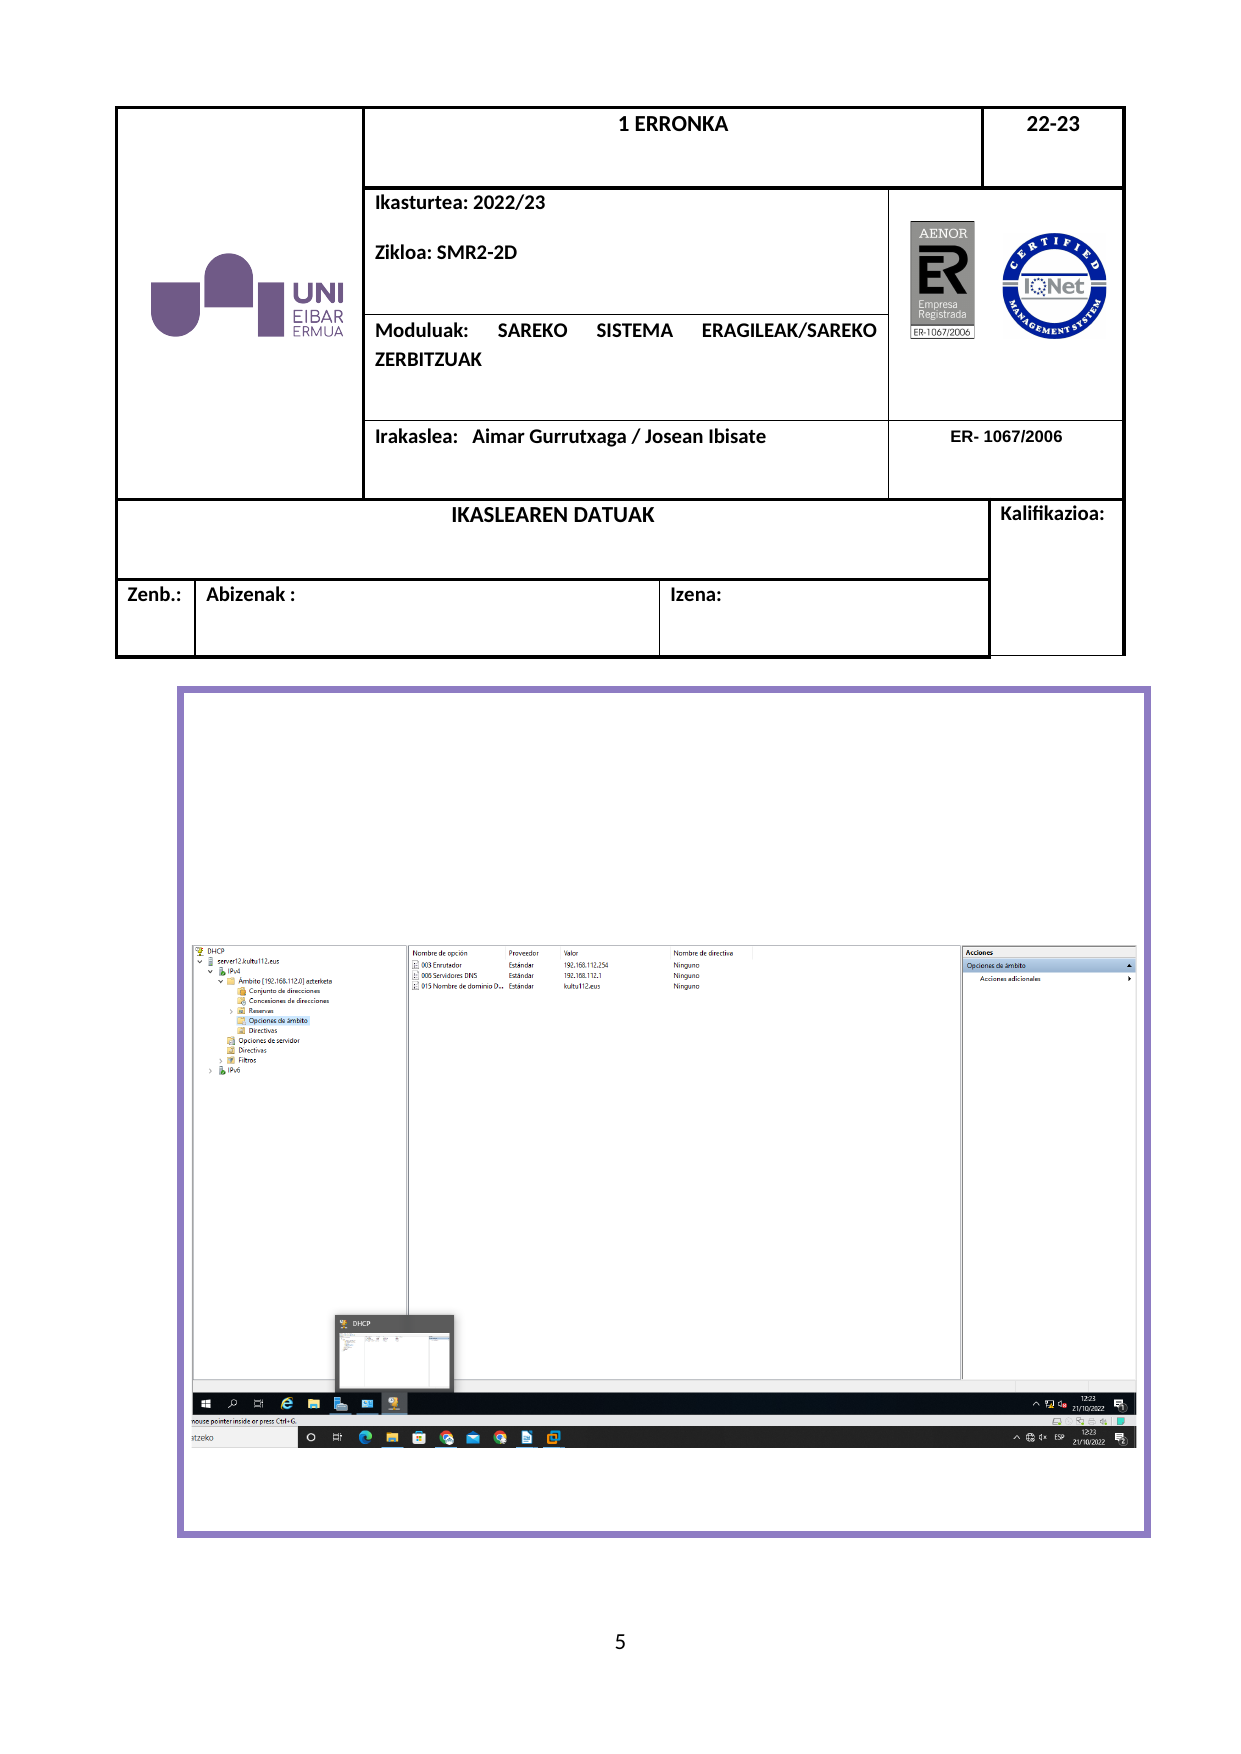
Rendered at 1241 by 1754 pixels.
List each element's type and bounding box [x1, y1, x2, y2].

picture [910, 221, 975, 339]
picture [191, 945, 1137, 1448]
picture [127, 246, 364, 346]
picture [1002, 233, 1107, 339]
table_cell [184, 693, 1144, 1531]
